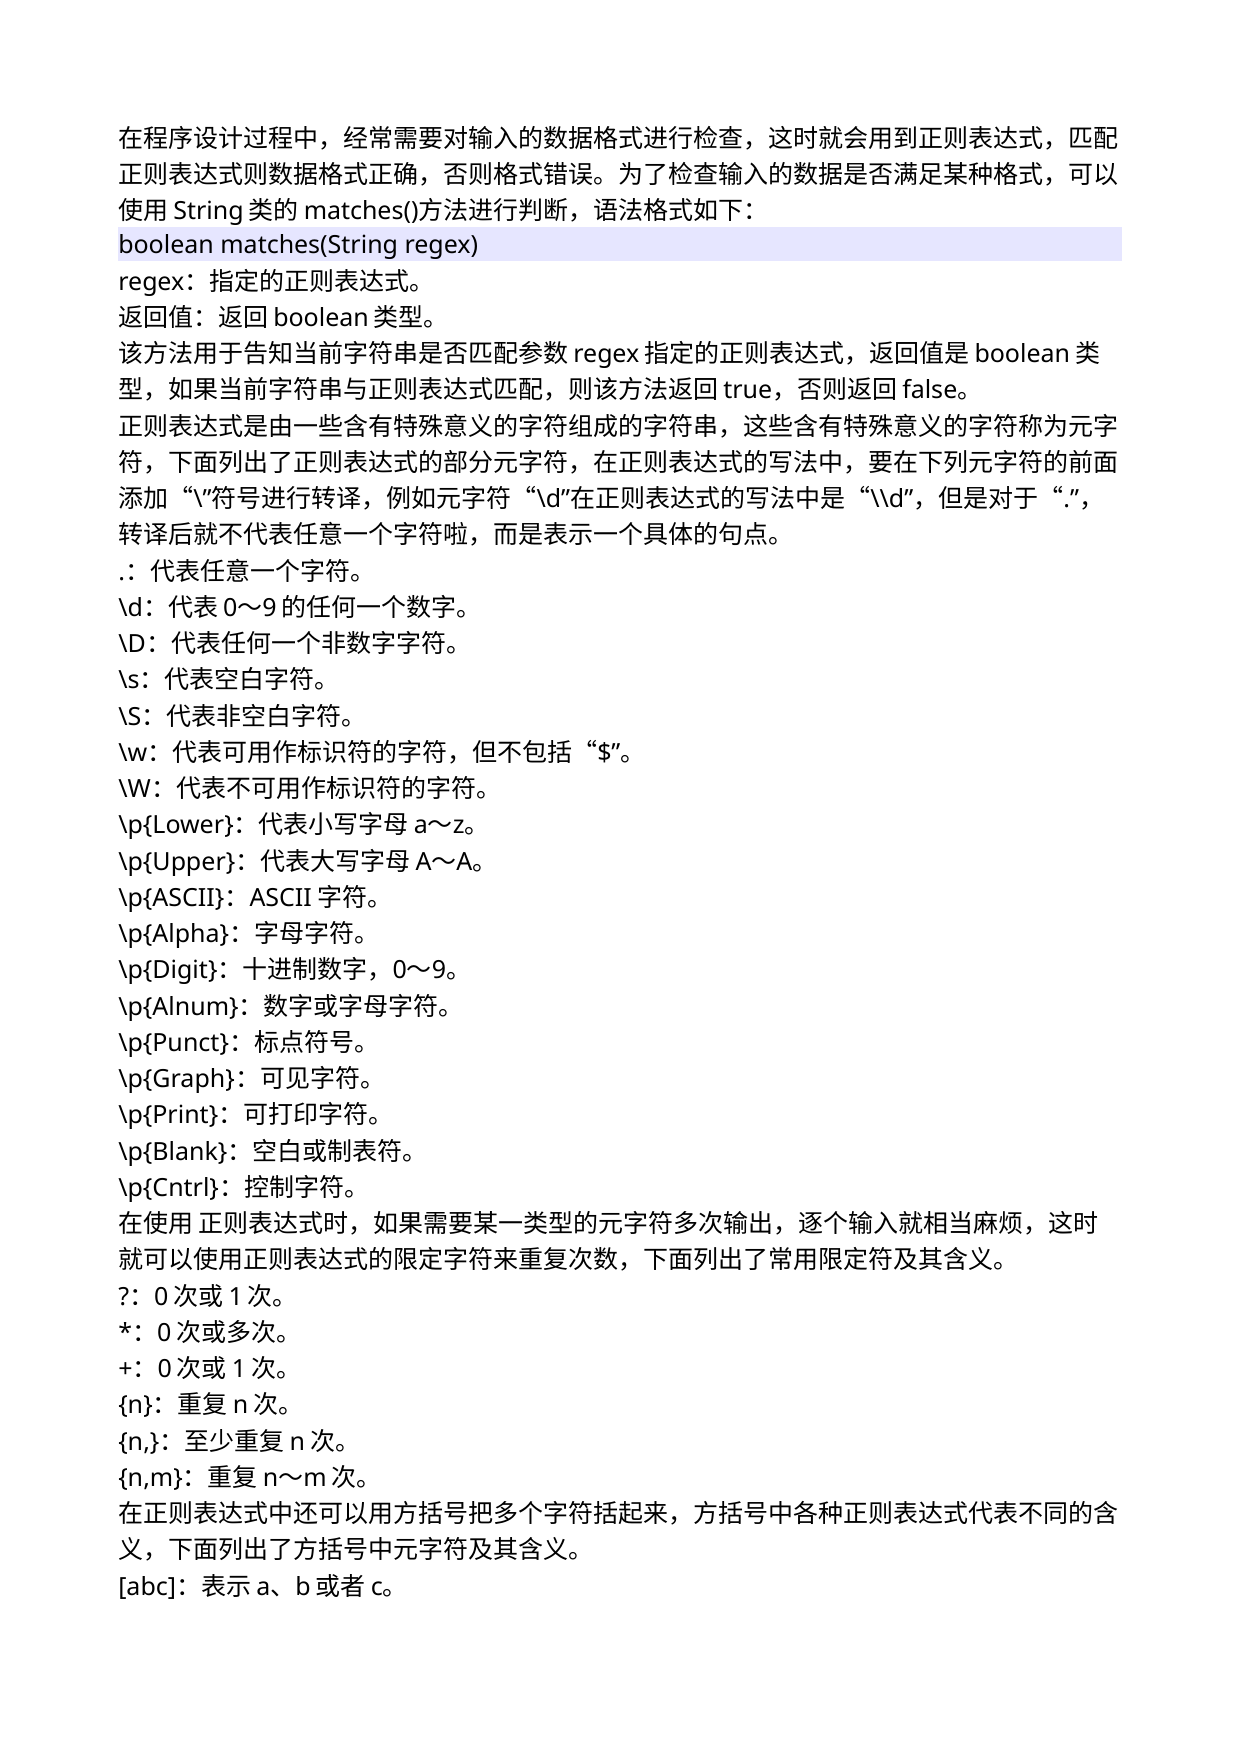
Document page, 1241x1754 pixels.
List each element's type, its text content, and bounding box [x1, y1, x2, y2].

text {n,m}：重复n～m次。 [118, 1457, 1122, 1493]
text \p{Alnum}：数字或字母字符。 [118, 986, 1122, 1022]
text 在正则表达式中还可以用方括号把多个字符括起来，方括号中各种正则表达式代表不同的含义，下面列出了方括号中元字符及其含义。 [118, 1493, 1122, 1566]
text \D：代表任何一个非数字字符。 [118, 623, 1122, 660]
text \W：代表不可用作标识符的字符。 [118, 768, 1122, 805]
text {n}：重复n次。 [118, 1385, 1122, 1421]
text 返回值：返回boolean类型。 [118, 297, 1122, 333]
text \p{Blank}：空白或制表符。 [118, 1131, 1122, 1167]
text [abc]：表示a、b或者c。 [118, 1566, 1122, 1602]
text +：0次或1次。 [118, 1348, 1122, 1385]
text ?：0次或1次。 [118, 1276, 1122, 1312]
text \p{Upper}：代表大写字母A～A。 [118, 841, 1122, 877]
text \S：代表非空白字符。 [118, 696, 1122, 732]
text {n,}：至少重复n次。 [118, 1421, 1122, 1457]
text \p{Graph}：可见字符。 [118, 1058, 1122, 1095]
text \p{Lower}：代表小写字母a～z。 [118, 805, 1122, 841]
text \p{Digit}：十进制数字，0～9。 [118, 950, 1122, 986]
text \p{Cntrl}：控制字符。 [118, 1167, 1122, 1203]
text 该方法用于告知当前字符串是否匹配参数regex指定的正则表达式，返回值是boolean类型，如果当前字符串与正则表达式匹配，则该方法返回true，否则返回false。 [118, 333, 1122, 406]
text \w：代表可用作标识符的字符，但不包括“$”。 [118, 732, 1122, 768]
text boolean matches(String regex) [118, 227, 1122, 261]
text 在使用 正则表达式时，如果需要某一类型的元字符多次输出，逐个输入就相当麻烦，这时就可以使用正则表达式的限定字符来重复次数，下面列出了常用限定符及其含义。 [118, 1203, 1122, 1276]
text \p{Punct}：标点符号。 [118, 1022, 1122, 1058]
text *：0次或多次。 [118, 1312, 1122, 1348]
text regex：指定的正则表达式。 [118, 261, 1122, 297]
text \s：代表空白字符。 [118, 660, 1122, 696]
text \p{Print}：可打印字符。 [118, 1095, 1122, 1131]
text 正则表达式是由一些含有特殊意义的字符组成的字符串，这些含有特殊意义的字符称为元字符，下面列出了正则表达式的部分元字符，在正则表达式的写法中，要在下列元字符的前面添加“\”符号进行转译，例如元字符“\d”在正则表达式的写法中是“\\d”，但是对于“.”，转译后就不代表任意一个字符啦，而是表示一个具体的句点。 [118, 406, 1122, 551]
text \p{Alpha}：字母字符。 [118, 913, 1122, 950]
text .：代表任意一个字符。 [118, 551, 1122, 587]
text \p{ASCII}：ASCII字符。 [118, 877, 1122, 913]
text \d：代表0～9的任何一个数字。 [118, 587, 1122, 623]
text 在程序设计过程中，经常需要对输入的数据格式进行检查，这时就会用到正则表达式，匹配正则表达式则数据格式正确，否则格式错误。为了检查输入的数据是否满足某种格式，可以使用String类的matches()方法进行判断，语法格式如下： [118, 118, 1122, 227]
